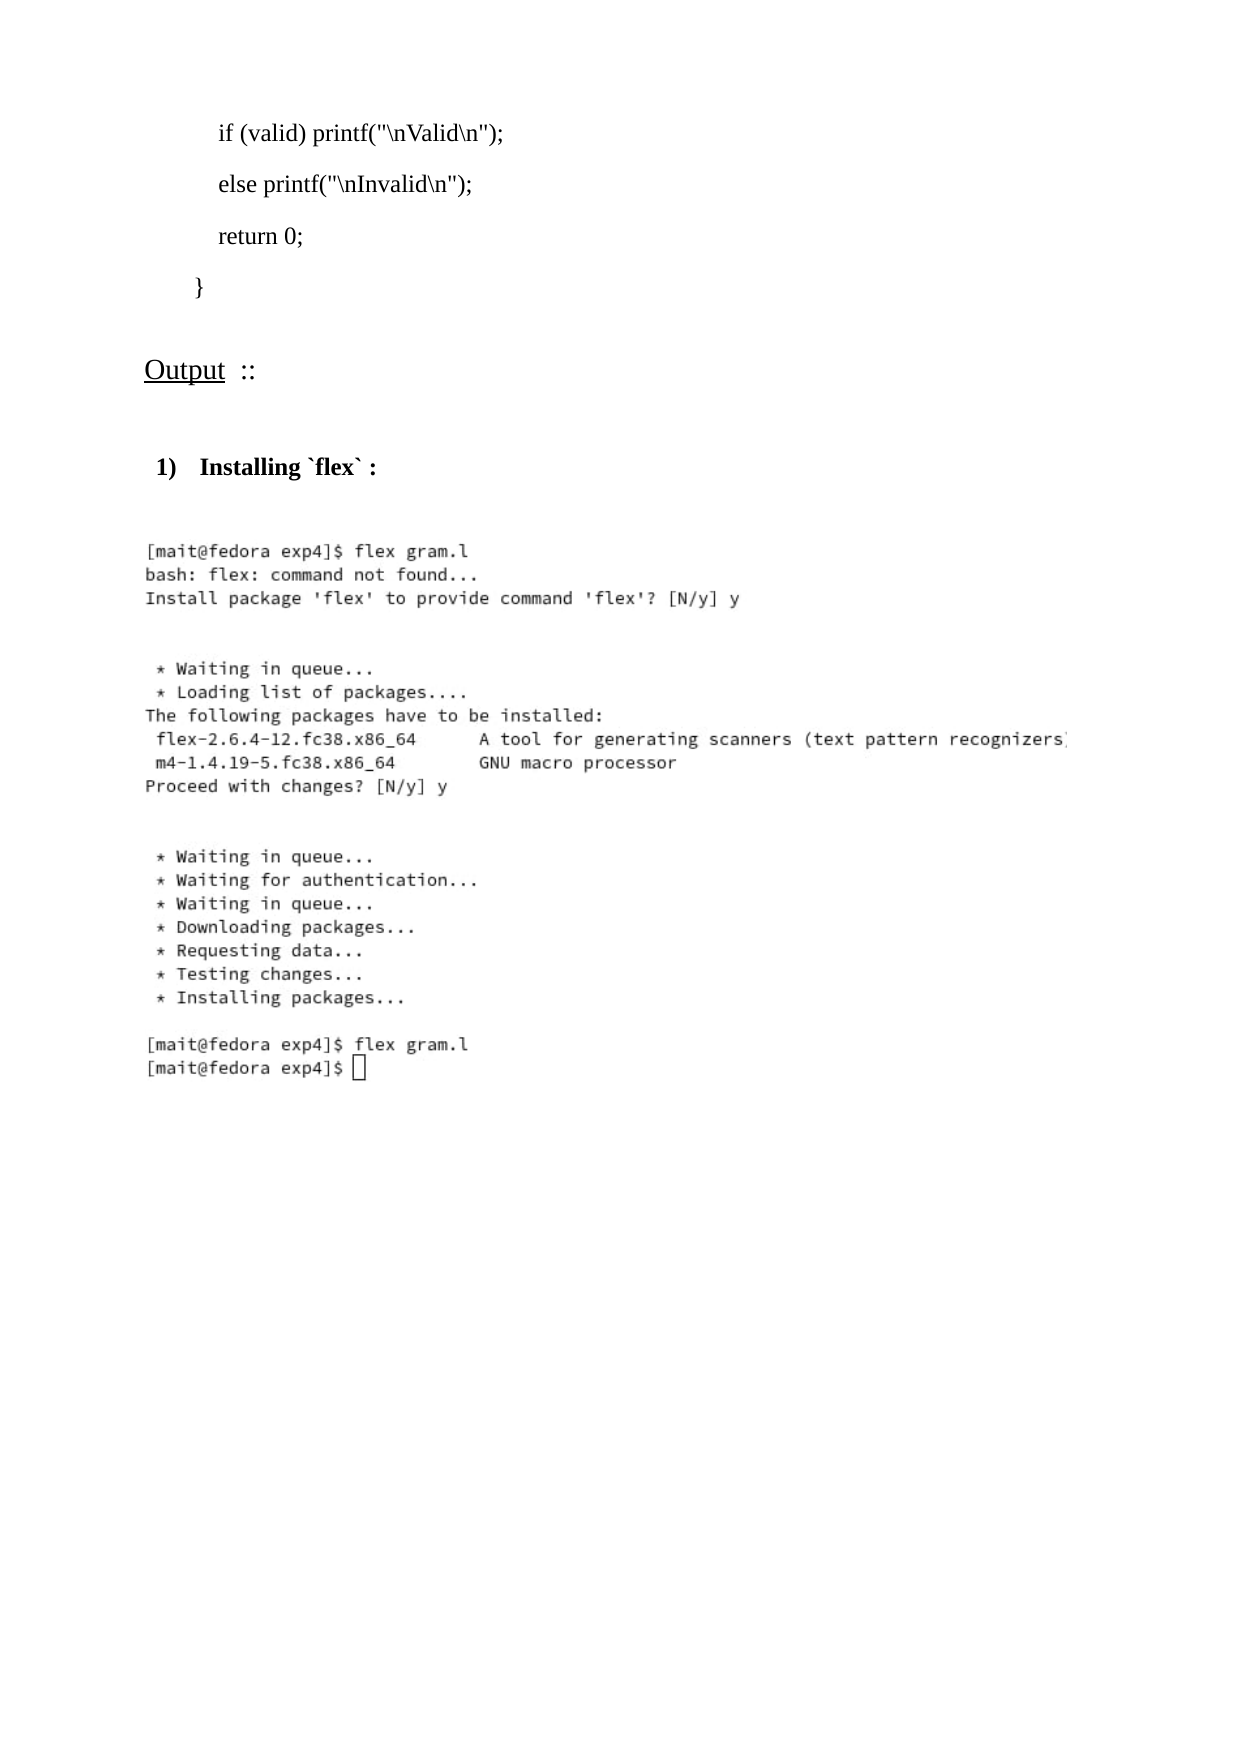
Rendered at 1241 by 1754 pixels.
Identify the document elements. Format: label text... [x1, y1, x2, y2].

list Output :: [144, 352, 280, 386]
subtitle if (valid) printf("\nValid\n"); [193, 118, 1122, 147]
subtitle } [193, 272, 1122, 301]
subtitle else printf("\nInvalid\n"); [193, 169, 1122, 198]
subtitle Installing `flex` : [156, 452, 1122, 481]
picture [144, 539, 1067, 1087]
subtitle return 0; [193, 221, 1122, 250]
